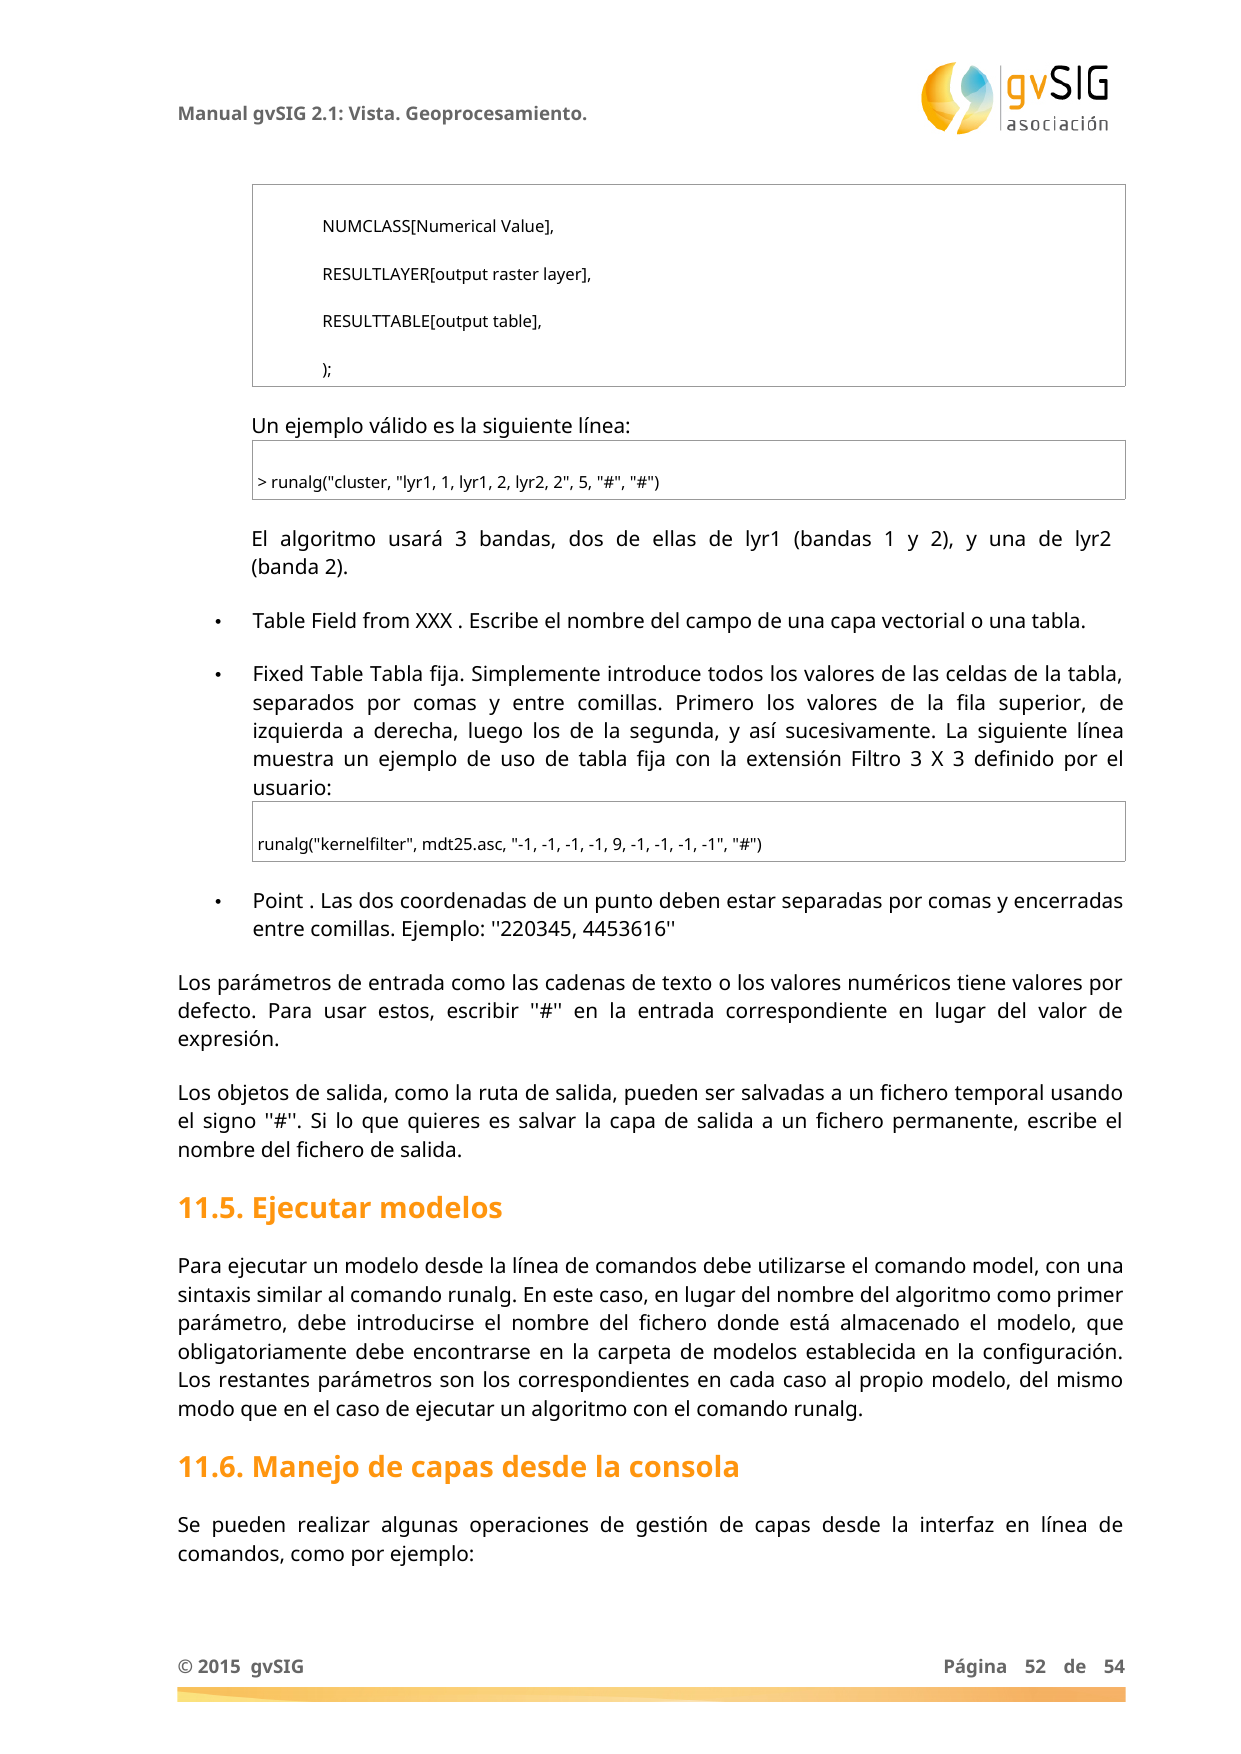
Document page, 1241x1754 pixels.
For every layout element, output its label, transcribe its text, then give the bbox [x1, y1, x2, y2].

list Fixed Table Tabla fija. Simplemente introduce todos los valores de las celdas de la tabla, separados por comas y entre comillas. Primero los valores de la fila superior, de izquierda a derecha, luego los de la segunda, y así sucesivamente. La siguiente línea muestra un ejemplo de uso de tabla fija con la extensión Filtro 3 X 3 definido por el usuario: [215, 659, 1125, 801]
text Para ejecutar un modelo desde la línea de comandos debe utilizarse el comando model, con una sintaxis similar al comando runalg. En este caso, en lugar del nombre del algoritmo como primer parámetro, debe introducirse el nombre del fichero donde está almacenado el modelo, que obligatoriamente debe encontrarse en la carpeta de modelos establecida en la configuración. Los restantes parámetros son los correspondientes en cada caso al propio modelo, del mismo modo que en el caso de ejecutar un algoritmo con el comando runalg. [177, 1252, 1125, 1422]
text El algoritmo usará 3 bandas, dos de ellas de lyr1 (bandas 1 y 2), y una de lyr2 (banda 2). [177, 524, 1125, 581]
table_header runalg("kernelfilter", mdt25.asc, "-1, -1, -1, -1, 9, -1, -1, -1, -1", "#") [253, 802, 1125, 861]
text Los objetos de salida, como la ruta de salida, pueden ser salvadas a un fichero temporal usando el signo ''#''. Si lo que quieres es salvar la capa de salida a un fichero permanente, escribe el nombre del fichero de salida. [177, 1078, 1125, 1163]
subtitle 11.6. Manejo de capas desde la consola [177, 1446, 1125, 1486]
table_header > runalg("cluster, "lyr1, 1, lyr1, 2, lyr2, 2", 5, "#", "#") [253, 441, 1125, 499]
table_header NUMCLASS[Numerical Value], RESULTLAYER[output raster layer], RESULTTABLE[output table], ); [253, 185, 1125, 386]
picture [177, 1687, 1126, 1702]
text Los parámetros de entrada como las cadenas de texto o los valores numéricos tiene valores por defecto. Para usar estos, escribir ''#'' en la entrada correspondiente en lugar del valor de expresión. [177, 968, 1125, 1053]
subtitle 11.5. Ejecutar modelos [177, 1187, 1125, 1227]
text Se pueden realizar algunas operaciones de gestión de capas desde la interfaz en línea de comandos, como por ejemplo: [177, 1511, 1125, 1567]
list Point . Las dos coordenadas de un punto deben estar separadas por comas y encerradas entre comillas. Ejemplo: ''220345, 4453616'' [215, 886, 1125, 943]
text Un ejemplo válido es la siguiente línea: [177, 411, 1125, 439]
picture [902, 47, 1122, 148]
list Table Field from XXX . Escribe el nombre del campo de una capa vectorial o una tabla. [215, 606, 1125, 634]
